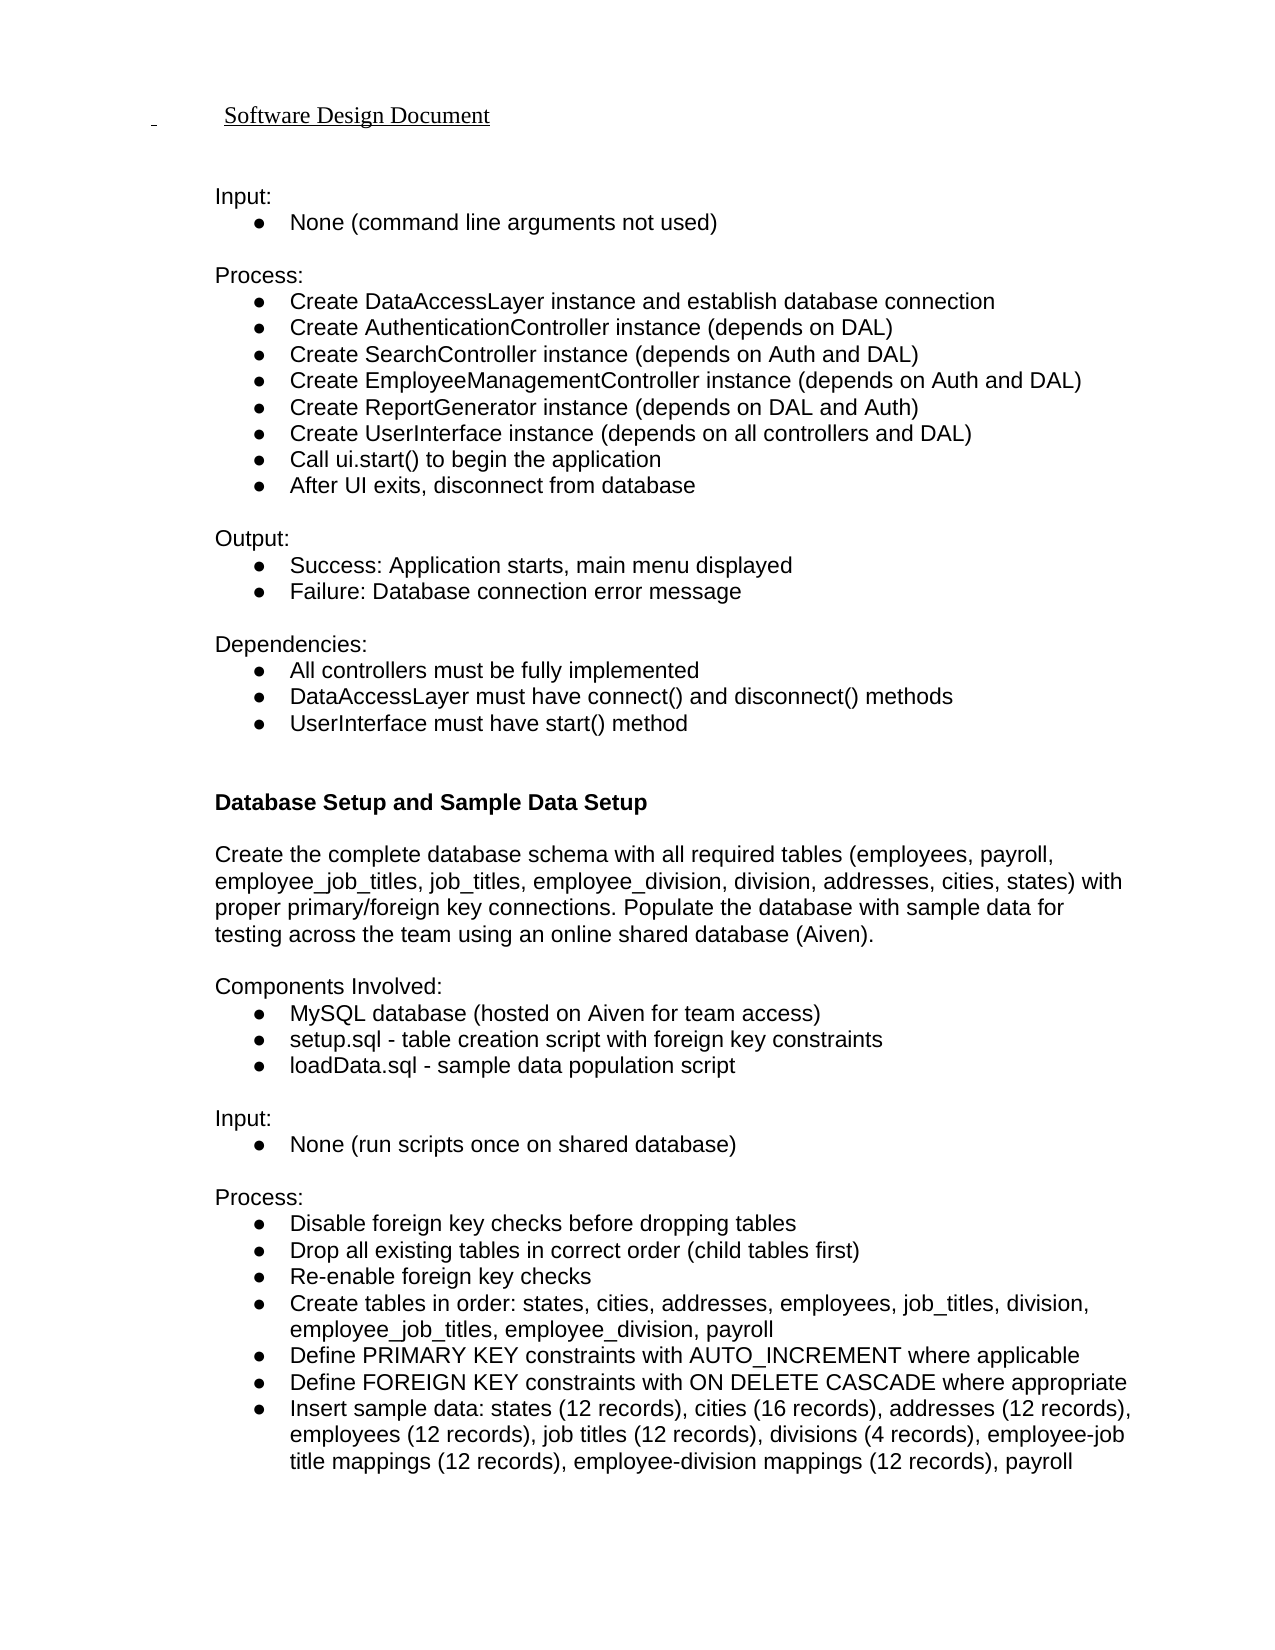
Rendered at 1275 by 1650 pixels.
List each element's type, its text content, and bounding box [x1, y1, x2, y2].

list Create DataAccessLayer instance and establish database connection [252, 288, 1137, 314]
list setup.sql - table creation script with foreign key constraints [252, 1026, 1137, 1052]
list Define PRIMARY KEY constraints with AUTO_INCREMENT where applicable [252, 1342, 1137, 1368]
text Input: [139, 183, 1137, 209]
list MySQL database (hosted on Aiven for team access) [252, 999, 1137, 1026]
list All controllers must be fully implemented [252, 657, 1137, 683]
list Create UserInterface instance (depends on all controllers and DAL) [252, 420, 1137, 446]
list None (command line arguments not used) [252, 209, 1137, 235]
list Create AuthenticationController instance (depends on DAL) [252, 314, 1137, 341]
list Create tables in order: states, cities, addresses, employees, job_titles, division, employee_job_titles, employee_division, payroll [252, 1289, 1137, 1342]
list Create EmployeeManagementController instance (depends on Auth and DAL) [252, 367, 1137, 393]
list Call ui.start() to begin the application [252, 446, 1137, 472]
text Database Setup and Sample Data Setup [139, 789, 1137, 815]
list Re-enable foreign key checks [252, 1263, 1137, 1289]
list Create ReportGenerator instance (depends on DAL and Auth) [252, 393, 1137, 420]
list DataAccessLayer must have connect() and disconnect() methods [252, 683, 1137, 710]
list Success: Application starts, main menu displayed [252, 552, 1137, 578]
list Define FOREIGN KEY constraints with ON DELETE CASCADE where appropriate [252, 1368, 1137, 1395]
list After UI exits, disconnect from database [252, 472, 1137, 499]
text Input: [139, 1105, 1137, 1131]
text Components Involved: [139, 973, 1137, 999]
text Create the complete database schema with all required tables (employees, payroll, employee_job_titles, job_titles, employee_division, division, addresses, cities, states) with proper primary/foreign key connections. Populate the database with sample data for testing across the team using an online shared database (Aiven). [214, 841, 1137, 947]
list Failure: Database connection error message [252, 578, 1137, 604]
list UserInterface must have start() method [252, 710, 1137, 736]
list None (run scripts once on shared database) [252, 1131, 1137, 1158]
text Process: [139, 262, 1137, 288]
text Process: [139, 1184, 1137, 1210]
list Create SearchController instance (depends on Auth and DAL) [252, 341, 1137, 367]
list Disable foreign key checks before dropping tables [252, 1210, 1137, 1237]
text Dependencies: [139, 631, 1137, 657]
list loadData.sql - sample data population script [252, 1052, 1137, 1079]
list Drop all existing tables in correct order (child tables first) [252, 1237, 1137, 1263]
text Output: [139, 525, 1137, 552]
list Insert sample data: states (12 records), cities (16 records), addresses (12 records), employees (12 records), job titles (12 records), divisions (4 records), employee-job title mappings (12 records), employee-division mappings (12 records), payroll [252, 1395, 1137, 1474]
